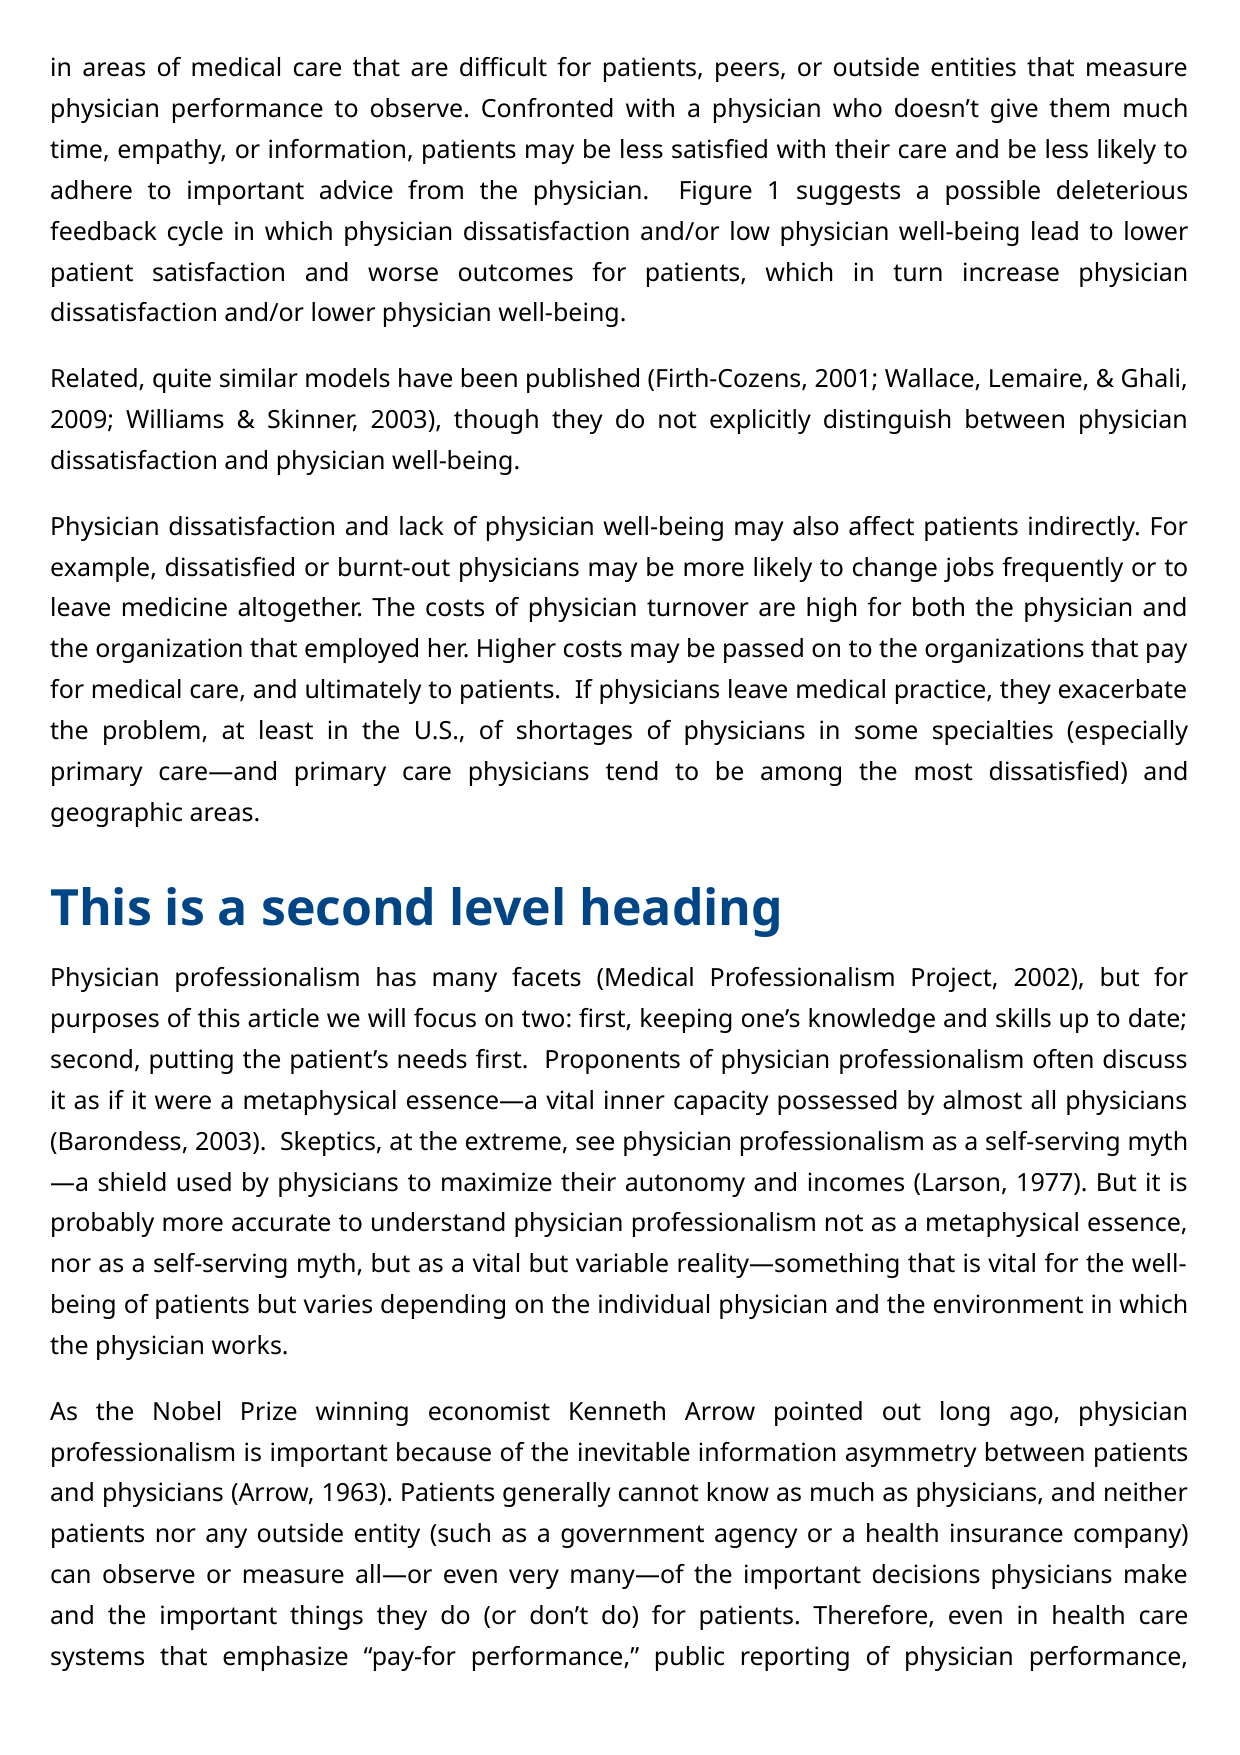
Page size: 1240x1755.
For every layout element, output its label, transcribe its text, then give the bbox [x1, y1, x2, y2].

text Physician dissatisfaction and lack of physician well-being may also affect patients indirectly. For example, dissatisfied or burnt-out physicians may be more likely to change jobs frequently or to leave medicine altogether. The costs of physician turnover are high for both the physician and the organization that employed her. Higher costs may be passed on to the organizations that pay for medical care, and ultimately to patients. If physicians leave medical practice, they exacerbate the problem, at least in the U.S., of shortages of physicians in some specialties (especially primary care—and primary care physicians tend to be among the most dissatisfied) and geographic areas. [50, 508, 1189, 828]
subtitle This is a second level heading [50, 885, 1189, 935]
text in areas of medical care that are difficult for patients, peers, or outside entities that measure physician performance to observe. Confronted with a physician who doesn’t give them much time, empathy, or information, patients may be less satisfied with their care and be less likely to adhere to important advice from the physician. Figure 1 suggests a possible deleterious feedback cycle in which physician dissatisfaction and/or low physician well-being lead to lower patient satisfaction and worse outcomes for patients, which in turn increase physician dissatisfaction and/or lower physician well-being. [50, 50, 1189, 329]
text As the Nobel Prize winning economist Kenneth Arrow pointed out long ago, physician professionalism is important because of the inevitable information asymmetry between patients and physicians (Arrow, 1963). Patients generally cannot know as much as physicians, and neither patients nor any outside entity (such as a government agency or a health insurance company) can observe or measure all—or even very many—of the important decisions physicians make and the important things they do (or don’t do) for patients. Therefore, even in health care systems that emphasize “pay-for performance,” public reporting of physician performance, [50, 1393, 1189, 1672]
text Related, quite similar models have been published (Firth-Cozens, 2001; Wallace, Lemaire, & Ghali, 2009; Williams & Skinner, 2003), though they do not explicitly distinguish between physician dissatisfaction and physician well-being. [50, 361, 1189, 477]
text Physician professionalism has many facets (Medical Professionalism Project, 2002), but for purposes of this article we will focus on two: first, keeping one’s knowledge and skills up to date; second, putting the patient’s needs first. Proponents of physician professionalism often discuss it as if it were a metaphysical essence—a vital inner capacity possessed by almost all physicians (Barondess, 2003). Skeptics, at the extreme, see physician professionalism as a self-serving myth—a shield used by physicians to maximize their autonomy and incomes (Larson, 1977). But it is probably more accurate to understand physician professionalism not as a metaphysical essence, nor as a self-serving myth, but as a vital but variable reality—something that is vital for the well-being of patients but varies depending on the individual physician and the environment in which the physician works. [50, 960, 1189, 1362]
